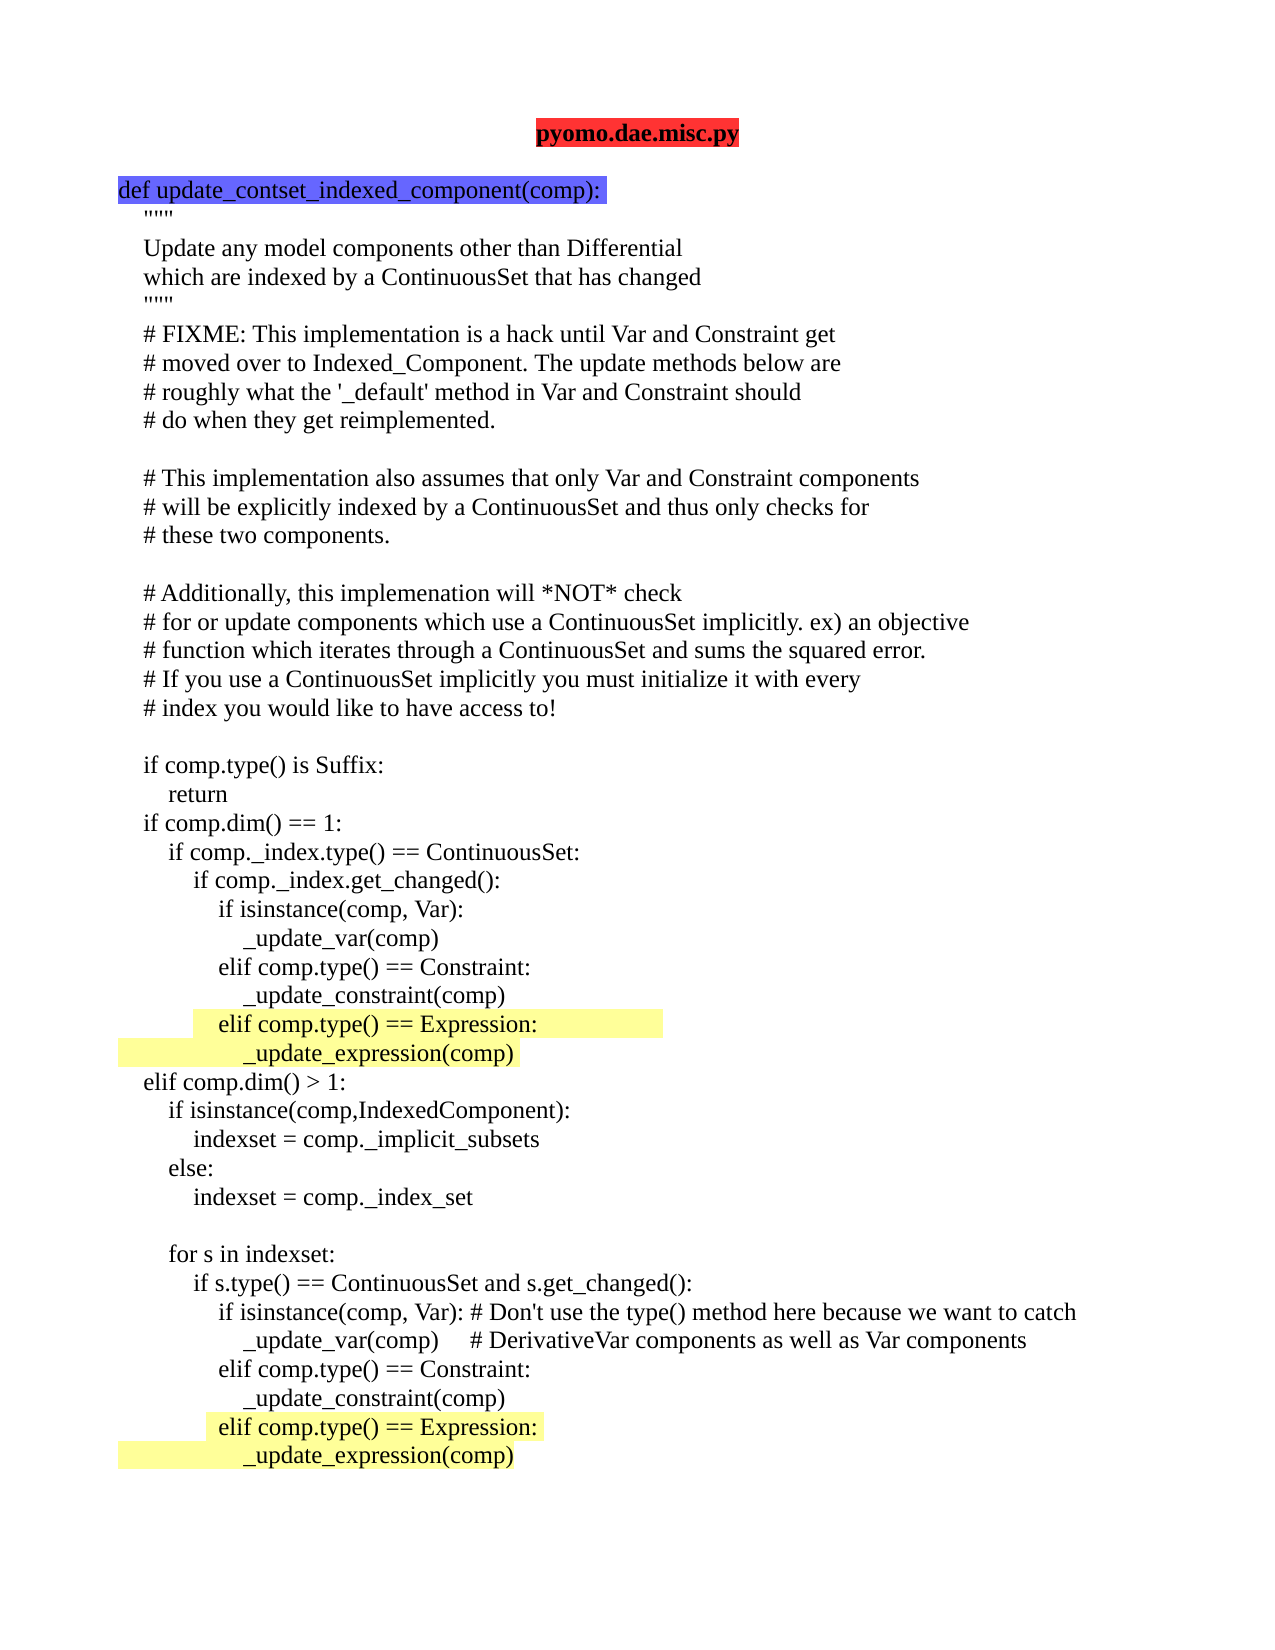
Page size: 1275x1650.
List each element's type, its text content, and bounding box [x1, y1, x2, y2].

text Update any model components other than Differential [118, 233, 1157, 262]
text if comp._index.get_changed(): [118, 866, 1157, 894]
text # roughly what the '_default' method in Var and Constraint should [118, 377, 1157, 406]
text if comp.type() is Suffix: [118, 751, 1157, 779]
text """ [118, 204, 1157, 233]
text elif comp.type() == Expression: [118, 1412, 1157, 1441]
text elif comp.type() == Expression: [118, 1009, 1157, 1038]
text # Additionally, this implemenation will *NOT* check [118, 578, 1157, 607]
text if isinstance(comp, Var): [118, 894, 1157, 923]
text _update_var(comp) # DerivativeVar components as well as Var components [118, 1326, 1157, 1354]
text if comp.dim() == 1: [118, 808, 1157, 837]
text pyomo.dae.misc.py [118, 118, 1157, 147]
text # moved over to Indexed_Component. The update methods below are [118, 348, 1157, 377]
text indexset = comp._implicit_subsets [118, 1124, 1157, 1153]
text if comp._index.type() == ContinuousSet: [118, 837, 1157, 866]
text for s in indexset: [118, 1239, 1157, 1268]
text # these two components. [118, 521, 1157, 549]
text # function which iterates through a ContinuousSet and sums the squared error. [118, 636, 1157, 664]
text # will be explicitly indexed by a ContinuousSet and thus only checks for [118, 492, 1157, 521]
text if isinstance(comp,IndexedComponent): [118, 1096, 1157, 1124]
text # If you use a ContinuousSet implicitly you must initialize it with every [118, 664, 1157, 693]
text elif comp.dim() > 1: [118, 1067, 1157, 1096]
text # do when they get reimplemented. [118, 406, 1157, 434]
text # for or update components which use a ContinuousSet implicitly. ex) an objective [118, 607, 1157, 636]
text elif comp.type() == Constraint: [118, 1354, 1157, 1383]
text """ [118, 291, 1157, 319]
text if isinstance(comp, Var): # Don't use the type() method here because we want to catch [118, 1297, 1157, 1326]
text _update_constraint(comp) [118, 1383, 1157, 1412]
text # FIXME: This implementation is a hack until Var and Constraint get [118, 319, 1157, 348]
text indexset = comp._index_set [118, 1182, 1157, 1211]
text _update_constraint(comp) [118, 981, 1157, 1009]
text _update_var(comp) [118, 923, 1157, 952]
text _update_expression(comp) [118, 1441, 1157, 1469]
text return [118, 779, 1157, 808]
text def update_contset_indexed_component(comp): [118, 176, 1157, 204]
text # This implementation also assumes that only Var and Constraint components [118, 463, 1157, 492]
text which are indexed by a ContinuousSet that has changed [118, 262, 1157, 291]
text _update_expression(comp) [118, 1038, 1157, 1067]
text elif comp.type() == Constraint: [118, 952, 1157, 981]
text if s.type() == ContinuousSet and s.get_changed(): [118, 1268, 1157, 1297]
text # index you would like to have access to! [118, 693, 1157, 722]
text else: [118, 1153, 1157, 1182]
